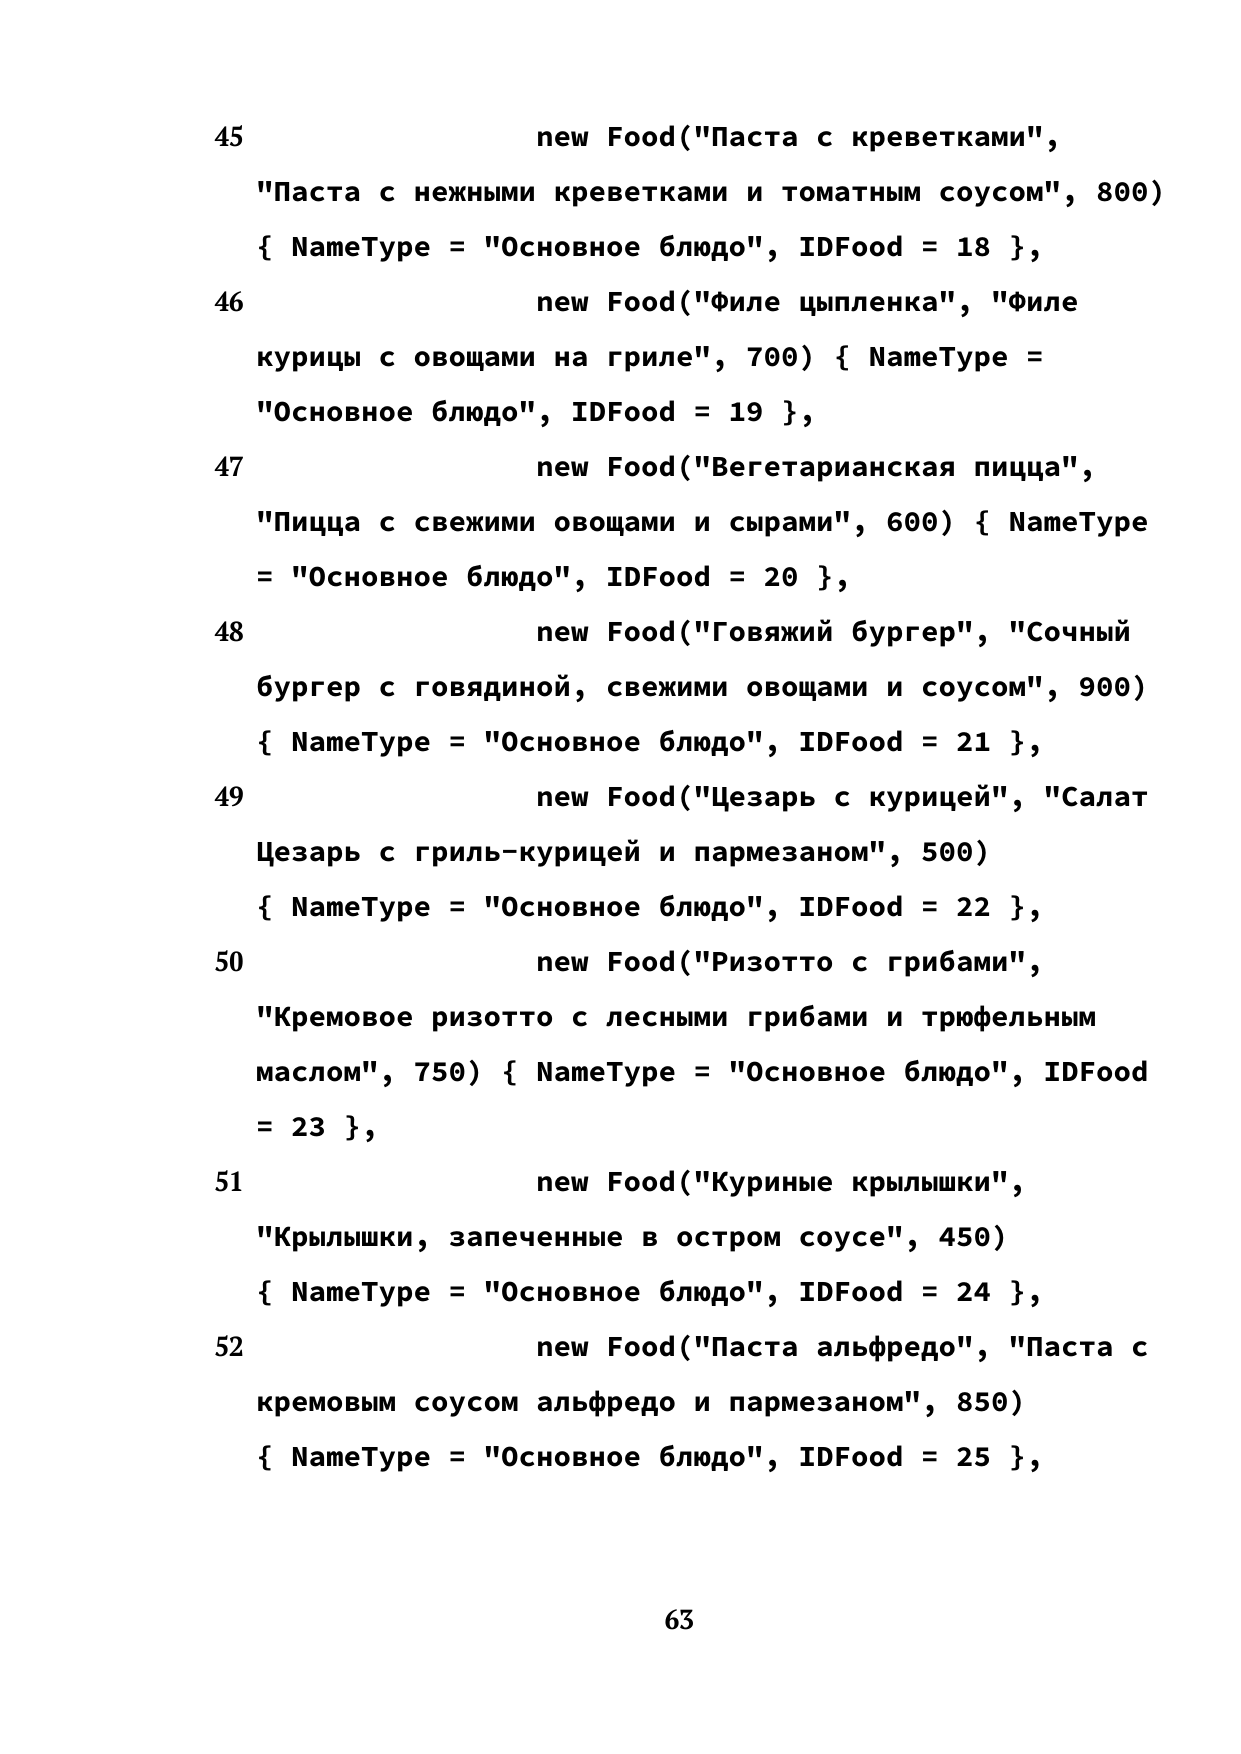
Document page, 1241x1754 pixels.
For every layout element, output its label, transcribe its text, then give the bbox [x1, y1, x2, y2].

list new Food("Куриные крылышки", "Крылышки, запеченные в остром соусе", 450) { NameType = "Основное блюдо", IDFood = 24 }, [214, 1163, 1181, 1310]
list new Food("Ризотто с грибами", "Кремовое ризотто с лесными грибами и трюфельным маслом", 750) { NameType = "Основное блюдо", IDFood = 23 }, [214, 943, 1181, 1145]
list new Food("Филе цыпленка", "Филе курицы с овощами на гриле", 700) { NameType = "Основное блюдо", IDFood = 19 }, [214, 283, 1181, 430]
list new Food("Цезарь с курицей", "Салат Цезарь с гриль-курицей и пармезаном", 500) { NameType = "Основное блюдо", IDFood = 22 }, [214, 778, 1181, 925]
list new Food("Паста альфредо", "Паста с кремовым соусом альфредо и пармезаном", 850) { NameType = "Основное блюдо", IDFood = 25 }, [214, 1328, 1181, 1475]
list new Food("Говяжий бургер", "Сочный бургер с говядиной, свежими овощами и соусом", 900) { NameType = "Основное блюдо", IDFood = 21 }, [214, 613, 1181, 760]
list new Food("Вегетарианская пицца", "Пицца с свежими овощами и сырами", 600) { NameType = "Основное блюдо", IDFood = 20 }, [214, 448, 1181, 595]
list new Food("Паста с креветками", "Паста с нежными креветками и томатным соусом", 800) { NameType = "Основное блюдо", IDFood = 18 }, [214, 118, 1181, 265]
